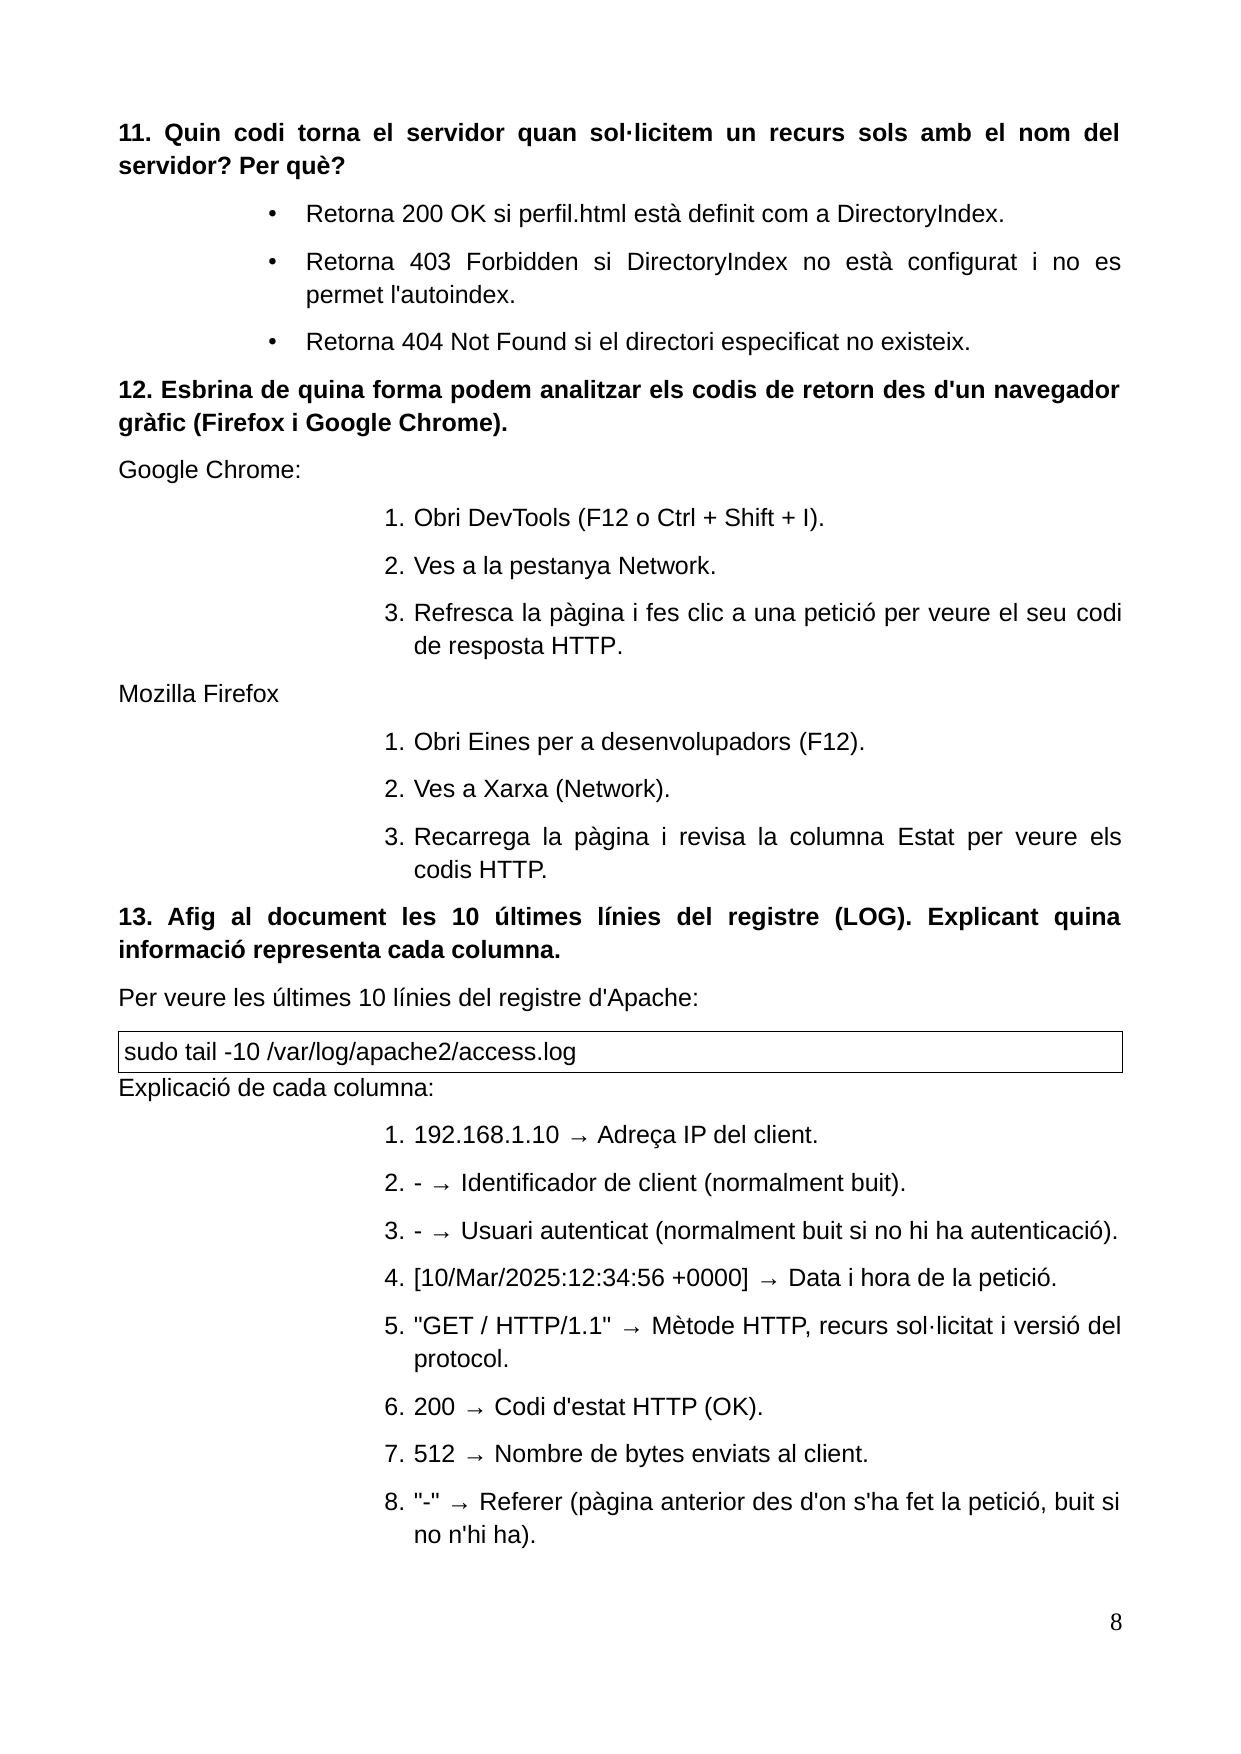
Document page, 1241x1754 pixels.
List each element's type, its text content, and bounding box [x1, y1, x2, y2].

list Obri DevTools (F12 o Ctrl + Shift + I). [384, 503, 1122, 532]
list - → Usuari autenticat (normalment buit si no hi ha autenticació). [384, 1216, 1122, 1244]
list Retorna 200 OK si perfil.html està definit com a DirectoryIndex. [268, 199, 1122, 228]
text 12. Esbrina de quina forma podem analitzar els codis de retorn des d'un navegador gràfic (Firefox i Google Chrome). [118, 375, 1122, 437]
list "GET / HTTP/1.1" → Mètode HTTP, recurs sol·licitat i versió del protocol. [384, 1311, 1122, 1373]
list Recarrega la pàgina i revisa la columna Estat per veure els codis HTTP. [384, 822, 1122, 883]
text Explicació de cada columna: [118, 1073, 1122, 1102]
list 512 → Nombre de bytes enviats al client. [384, 1439, 1122, 1468]
text Per veure les últimes 10 línies del registre d'Apache: [118, 983, 1122, 1012]
list Refresca la pàgina i fes clic a una petició per veure el seu codi de resposta HTTP. [384, 598, 1122, 660]
list - → Identificador de client (normalment buit). [384, 1168, 1122, 1197]
list [10/Mar/2025:12:34:56 +0000] → Data i hora de la petició. [384, 1263, 1122, 1292]
text 11. Quin codi torna el servidor quan sol·licitem un recurs sols amb el nom del servidor? Per què? [118, 118, 1122, 180]
text Mozilla Firefox [118, 679, 1122, 708]
list Ves a Xarxa (Network). [384, 774, 1122, 803]
list Retorna 404 Not Found si el directori especificat no existeix. [268, 327, 1122, 356]
list Retorna 403 Forbidden si DirectoryIndex no està configurat i no es permet l'autoindex. [268, 246, 1122, 308]
list Obri Eines per a desenvolupadors (F12). [384, 727, 1122, 755]
text 13. Afig al document les 10 últimes línies del registre (LOG). Explicant quina informació representa cada columna. [118, 902, 1122, 964]
text Google Chrome: [118, 456, 1122, 484]
list Ves a la pestanya Network. [384, 551, 1122, 579]
list 192.168.1.10 → Adreça IP del client. [384, 1121, 1122, 1149]
list 200 → Codi d'estat HTTP (OK). [384, 1392, 1122, 1420]
list "-" → Referer (pàgina anterior des d'on s'ha fet la petició, buit si no n'hi ha). [384, 1487, 1122, 1548]
table_header sudo tail -10 /var/log/apache2/access.log [119, 1032, 1122, 1072]
